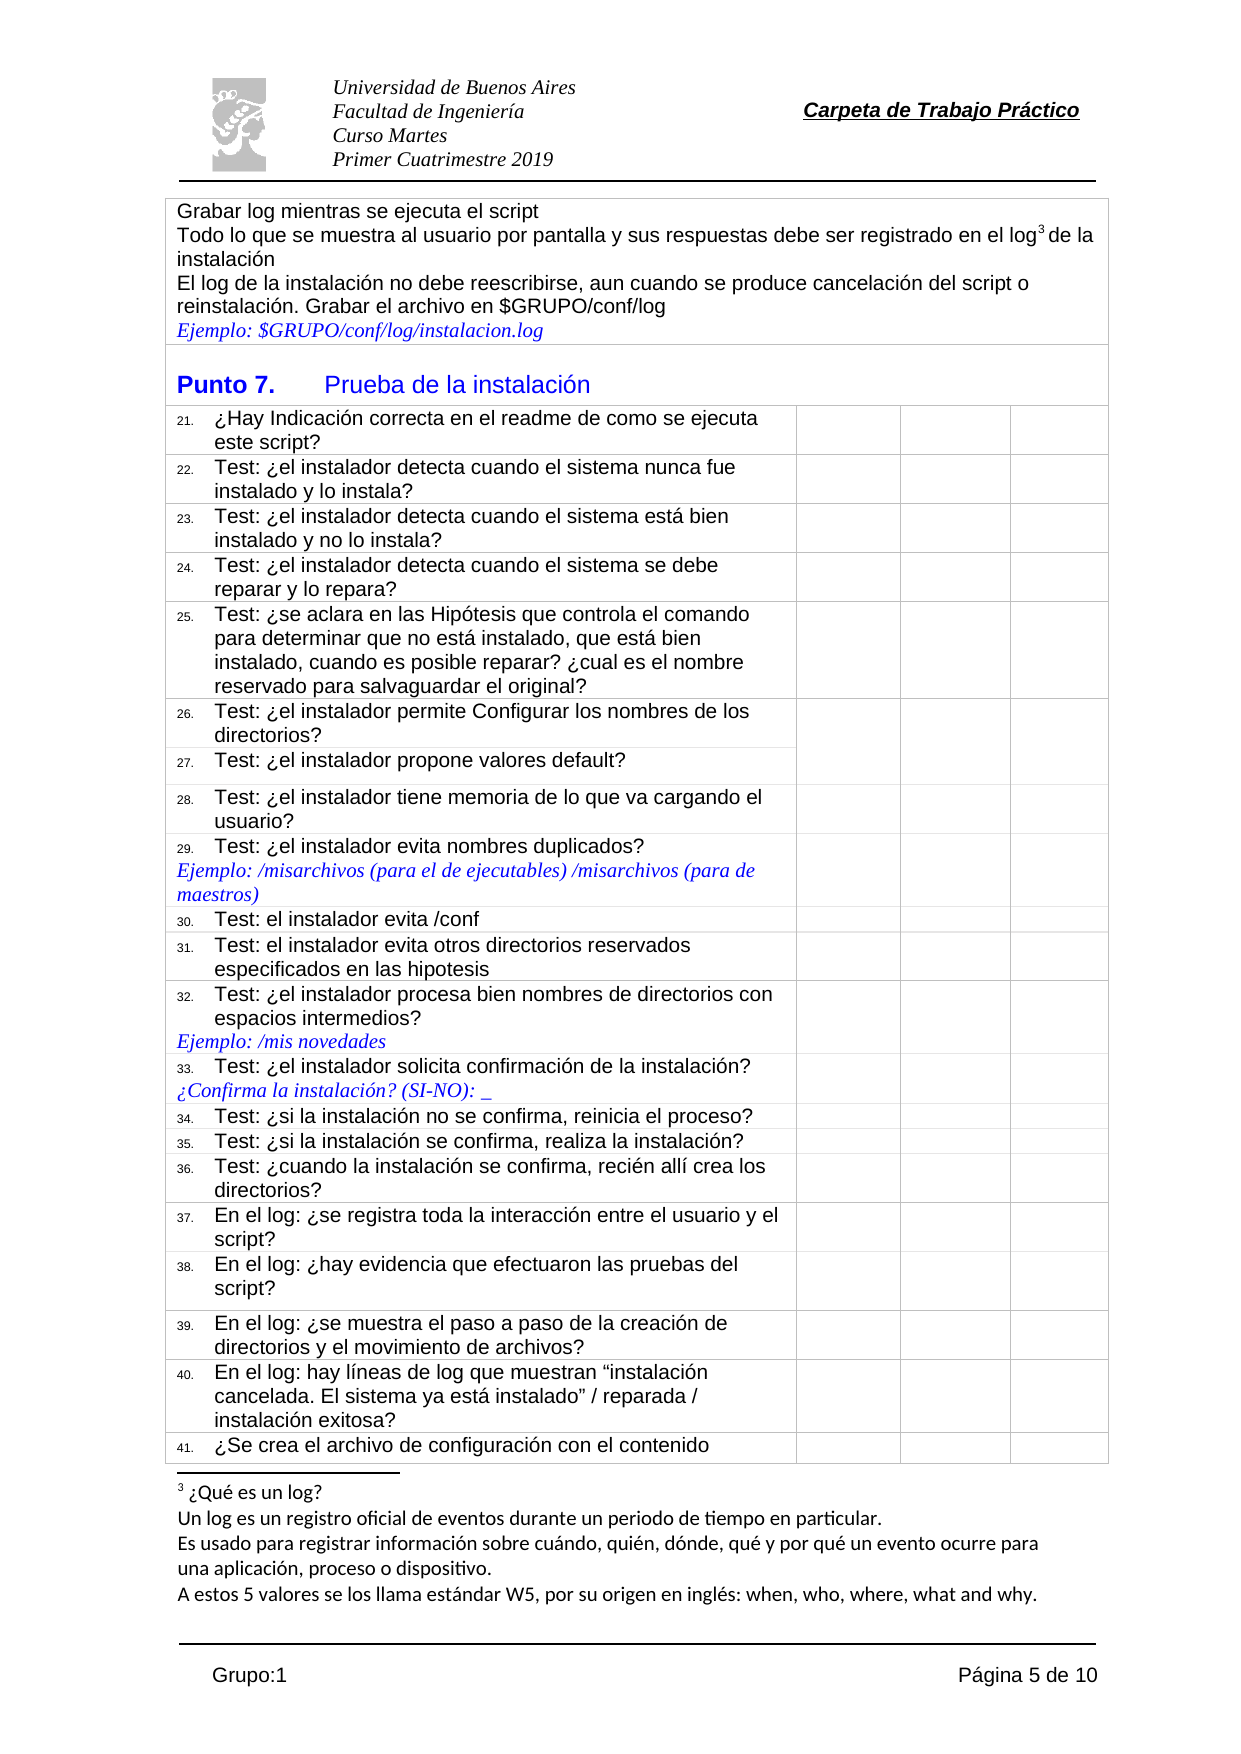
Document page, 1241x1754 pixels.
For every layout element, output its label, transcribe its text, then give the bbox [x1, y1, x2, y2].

table_cell Test: ¿el instalador permite Configurar los nombres de los directorios? [166, 699, 796, 747]
table_cell [901, 1104, 1010, 1127]
table_cell [797, 834, 900, 906]
table_cell En el log: ¿se registra toda la interacción entre el usuario y el script? [166, 1203, 796, 1251]
table_cell [797, 504, 900, 552]
table_cell [901, 933, 1010, 980]
table_cell Test: ¿el instalador evita nombres duplicados? Ejemplo: /misarchivos (para el de ejecutables) /misarchivos (para de maestros) [166, 834, 796, 906]
table_cell [901, 1154, 1010, 1202]
table_cell En el log: hay líneas de log que muestran “instalación cancelada. El sistema ya está instalado” / reparada / instalación exitosa? [166, 1360, 796, 1432]
table_cell [901, 406, 1010, 454]
table_cell [797, 907, 900, 931]
table_cell Test: ¿se aclara en las Hipótesis que controla el comando para determinar que no está instalado, que está bien instalado, cuando es posible reparar? ¿cual es el nombre reservado para salvaguardar el original? [166, 602, 796, 698]
table_cell [797, 553, 900, 601]
table_cell [1011, 1252, 1108, 1310]
table_cell [797, 1252, 900, 1310]
table_cell Test: el instalador evita /conf [166, 907, 796, 931]
table_cell [1011, 1433, 1108, 1463]
table_cell [1011, 907, 1108, 931]
table_cell [797, 1360, 900, 1432]
table_cell [901, 981, 1010, 1053]
table_cell Test: ¿el instalador detecta cuando el sistema se debe reparar y lo repara? [166, 553, 796, 601]
table_cell Test: ¿el instalador procesa bien nombres de directorios con espacios intermedios? Ejemplo: /mis novedades [166, 981, 796, 1053]
table_cell [797, 1311, 900, 1359]
table_cell En el log: ¿hay evidencia que efectuaron las pruebas del script? [166, 1252, 796, 1310]
picture [210, 75, 273, 174]
table_cell Test: ¿si la instalación no se confirma, reinicia el proceso? [166, 1104, 796, 1127]
table_cell Test: ¿el instalador detecta cuando el sistema nunca fue instalado y lo instala? [166, 455, 796, 503]
table_cell [901, 553, 1010, 601]
table_cell Prueba de la instalación [166, 345, 1108, 405]
table_cell Test: ¿el instalador detecta cuando el sistema está bien instalado y no lo instala? [166, 504, 796, 552]
table_cell ¿Se crea el archivo de configuración con el contenido [166, 1433, 796, 1463]
table_cell Test: el instalador evita otros directorios reservados especificados en las hipotesis [166, 933, 796, 980]
table_cell [797, 699, 900, 784]
table_cell [1011, 981, 1108, 1053]
table_cell [797, 785, 900, 833]
table_cell [797, 602, 900, 698]
table_cell [1011, 455, 1108, 503]
table_cell [797, 455, 900, 503]
table_cell [797, 933, 900, 980]
table_cell [797, 981, 900, 1053]
table_cell [1011, 785, 1108, 833]
table_cell [1011, 1054, 1108, 1102]
table_cell [901, 1252, 1010, 1310]
table_cell [1011, 1311, 1108, 1359]
table_cell [1011, 699, 1108, 784]
table_cell [797, 1433, 900, 1463]
table_cell [797, 1054, 900, 1102]
table_cell Test: ¿el instalador tiene memoria de lo que va cargando el usuario? [166, 785, 796, 833]
table_cell [901, 907, 1010, 931]
table_cell [901, 1360, 1010, 1432]
table_cell [1011, 1129, 1108, 1153]
table_cell [901, 1054, 1010, 1102]
table_cell [901, 455, 1010, 503]
table_cell En el log: ¿se muestra el paso a paso de la creación de directorios y el movimiento de archivos? [166, 1311, 796, 1359]
table_cell [1011, 406, 1108, 454]
table_cell [901, 834, 1010, 906]
table_cell [901, 1203, 1010, 1251]
table_cell [901, 1433, 1010, 1463]
table_cell [901, 602, 1010, 698]
table_cell [1011, 1154, 1108, 1202]
table_cell Test: ¿el instalador solicita confirmación de la instalación? ¿Confirma la instalación? (SI-NO): _ [166, 1054, 796, 1102]
table_cell [797, 1129, 900, 1153]
table_cell [901, 699, 1010, 784]
table_cell [901, 1129, 1010, 1153]
table_cell [1011, 933, 1108, 980]
table_cell [901, 785, 1010, 833]
table_cell [1011, 553, 1108, 601]
table_cell [1011, 1360, 1108, 1432]
table_cell Test: ¿si la instalación se confirma, realiza la instalación? [166, 1129, 796, 1153]
table_cell [901, 504, 1010, 552]
table_cell [1011, 1104, 1108, 1127]
table_cell [1011, 504, 1108, 552]
table_cell [901, 1311, 1010, 1359]
table_cell Test: ¿cuando la instalación se confirma, recién allí crea los directorios? [166, 1154, 796, 1202]
table_cell Test: ¿el instalador propone valores default? [166, 748, 796, 784]
table_cell [797, 1203, 900, 1251]
table_cell ¿Hay Indicación correcta en el readme de como se ejecuta este script? [166, 406, 796, 454]
table_cell [797, 406, 900, 454]
table_cell [1011, 834, 1108, 906]
table_cell [1011, 1203, 1108, 1251]
table_cell Grabar log mientras se ejecuta el script Todo lo que se muestra al usuario por pantalla y sus respuestas debe ser registrado en el log de la instalación El log de la instalación no debe reescribirse, aun cuando se produce cancelación del script o reinstalación. Grabar el archivo en $GRUPO/conf/log Ejemplo: $GRUPO/conf/log/instalacion.log [166, 199, 1108, 344]
table_cell [797, 1104, 900, 1127]
table_cell [797, 1154, 900, 1202]
table_cell [1011, 602, 1108, 698]
